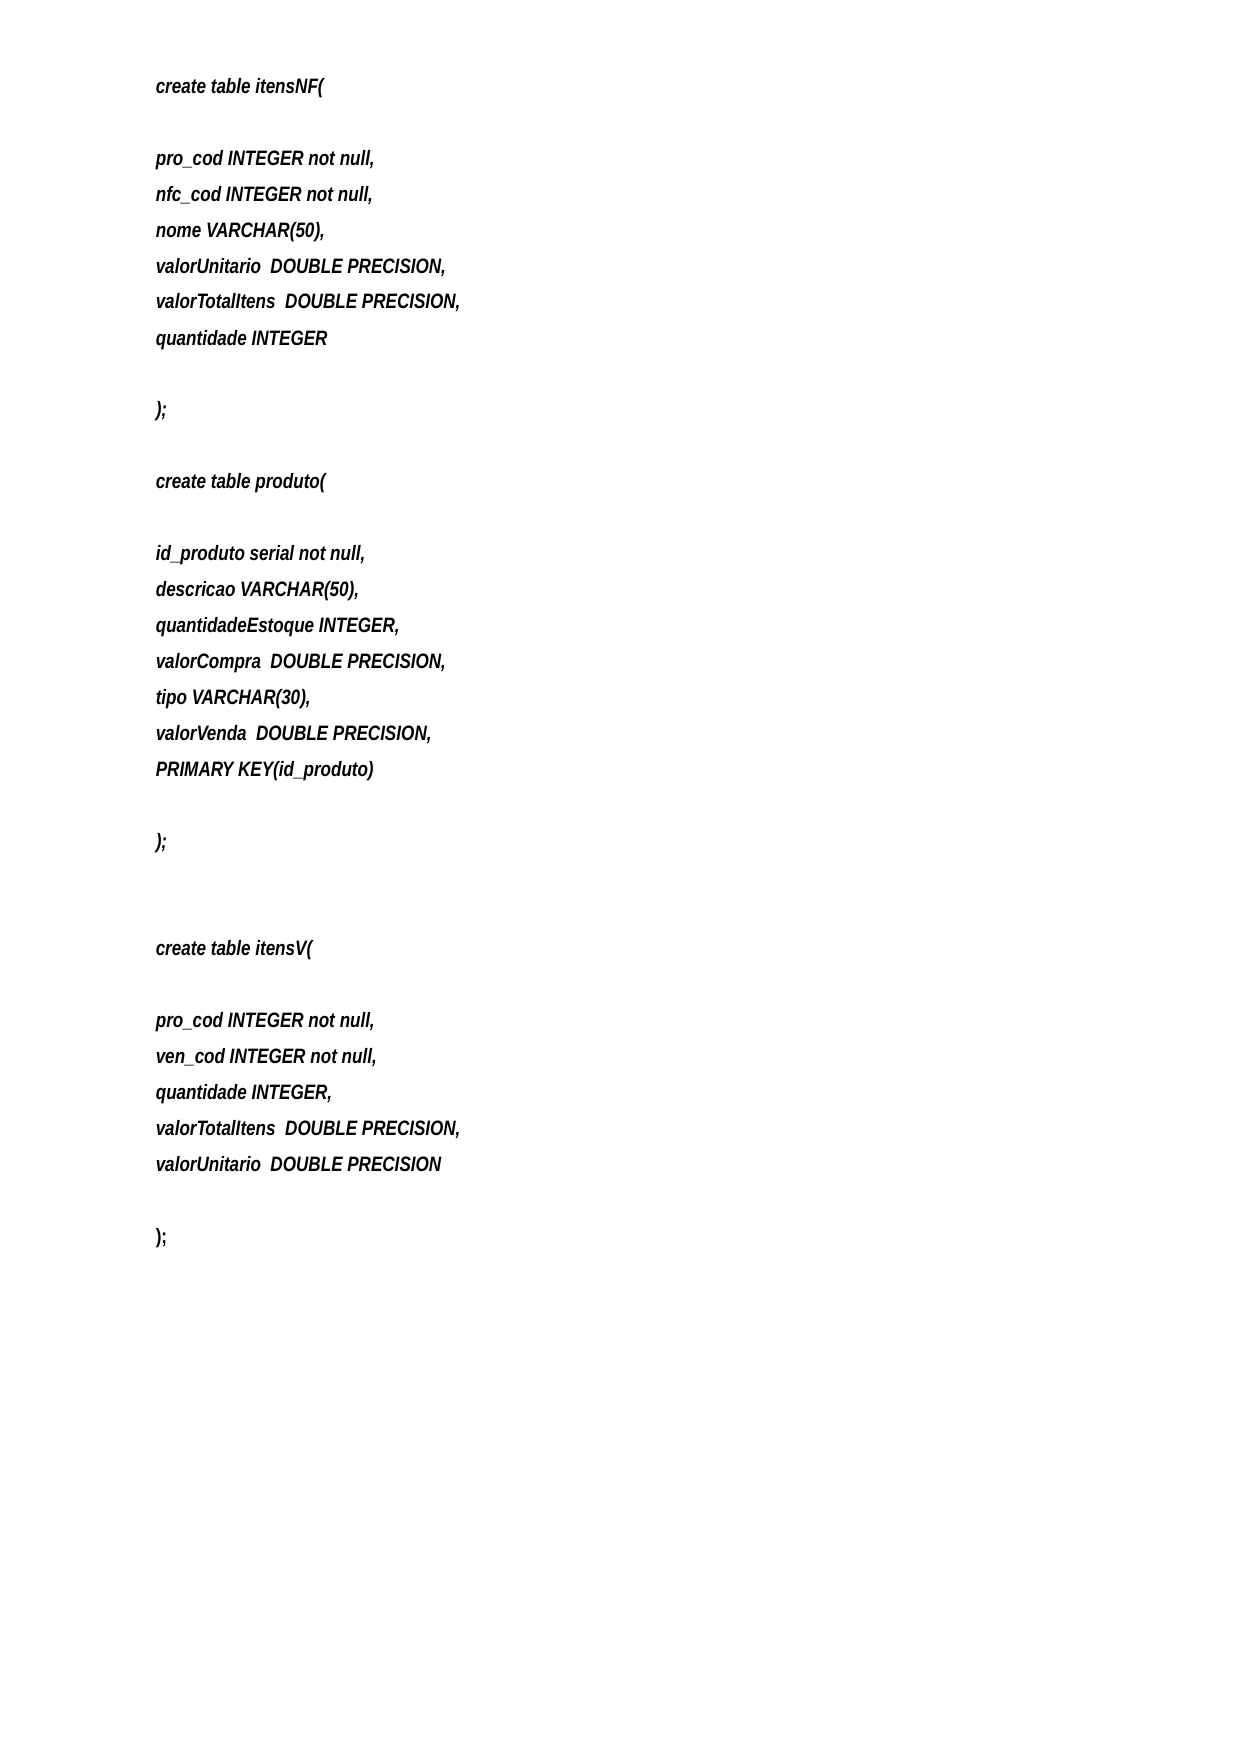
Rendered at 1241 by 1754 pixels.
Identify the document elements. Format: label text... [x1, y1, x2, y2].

text quantidade INTEGER [156, 325, 1122, 349]
text ); [156, 1224, 1122, 1248]
text valorCompra DOUBLE PRECISION, [156, 649, 1122, 673]
text valorVenda DOUBLE PRECISION, [156, 721, 1122, 745]
text valorUnitario DOUBLE PRECISION, [156, 253, 1122, 277]
text PRIMARY KEY(id_produto) [156, 757, 1122, 781]
text nfc_cod INTEGER not null, [156, 182, 1122, 206]
text create table itensNF( [156, 74, 1122, 98]
text pro_cod INTEGER not null, [156, 146, 1122, 170]
text descricao VARCHAR(50), [156, 577, 1122, 601]
text quantidadeEstoque INTEGER, [156, 613, 1122, 637]
text valorUnitario DOUBLE PRECISION [156, 1152, 1122, 1176]
text tipo VARCHAR(30), [156, 685, 1122, 709]
text create table produto( [156, 469, 1122, 493]
text nome VARCHAR(50), [156, 218, 1122, 242]
text valorTotalItens DOUBLE PRECISION, [156, 1116, 1122, 1140]
text quantidade INTEGER, [156, 1080, 1122, 1104]
text pro_cod INTEGER not null, [156, 1008, 1122, 1032]
text valorTotalItens DOUBLE PRECISION, [156, 289, 1122, 313]
text id_produto serial not null, [156, 541, 1122, 565]
text ven_cod INTEGER not null, [156, 1044, 1122, 1068]
text create table itensV( [156, 936, 1122, 960]
text ); [156, 828, 1122, 852]
text ); [156, 397, 1122, 421]
